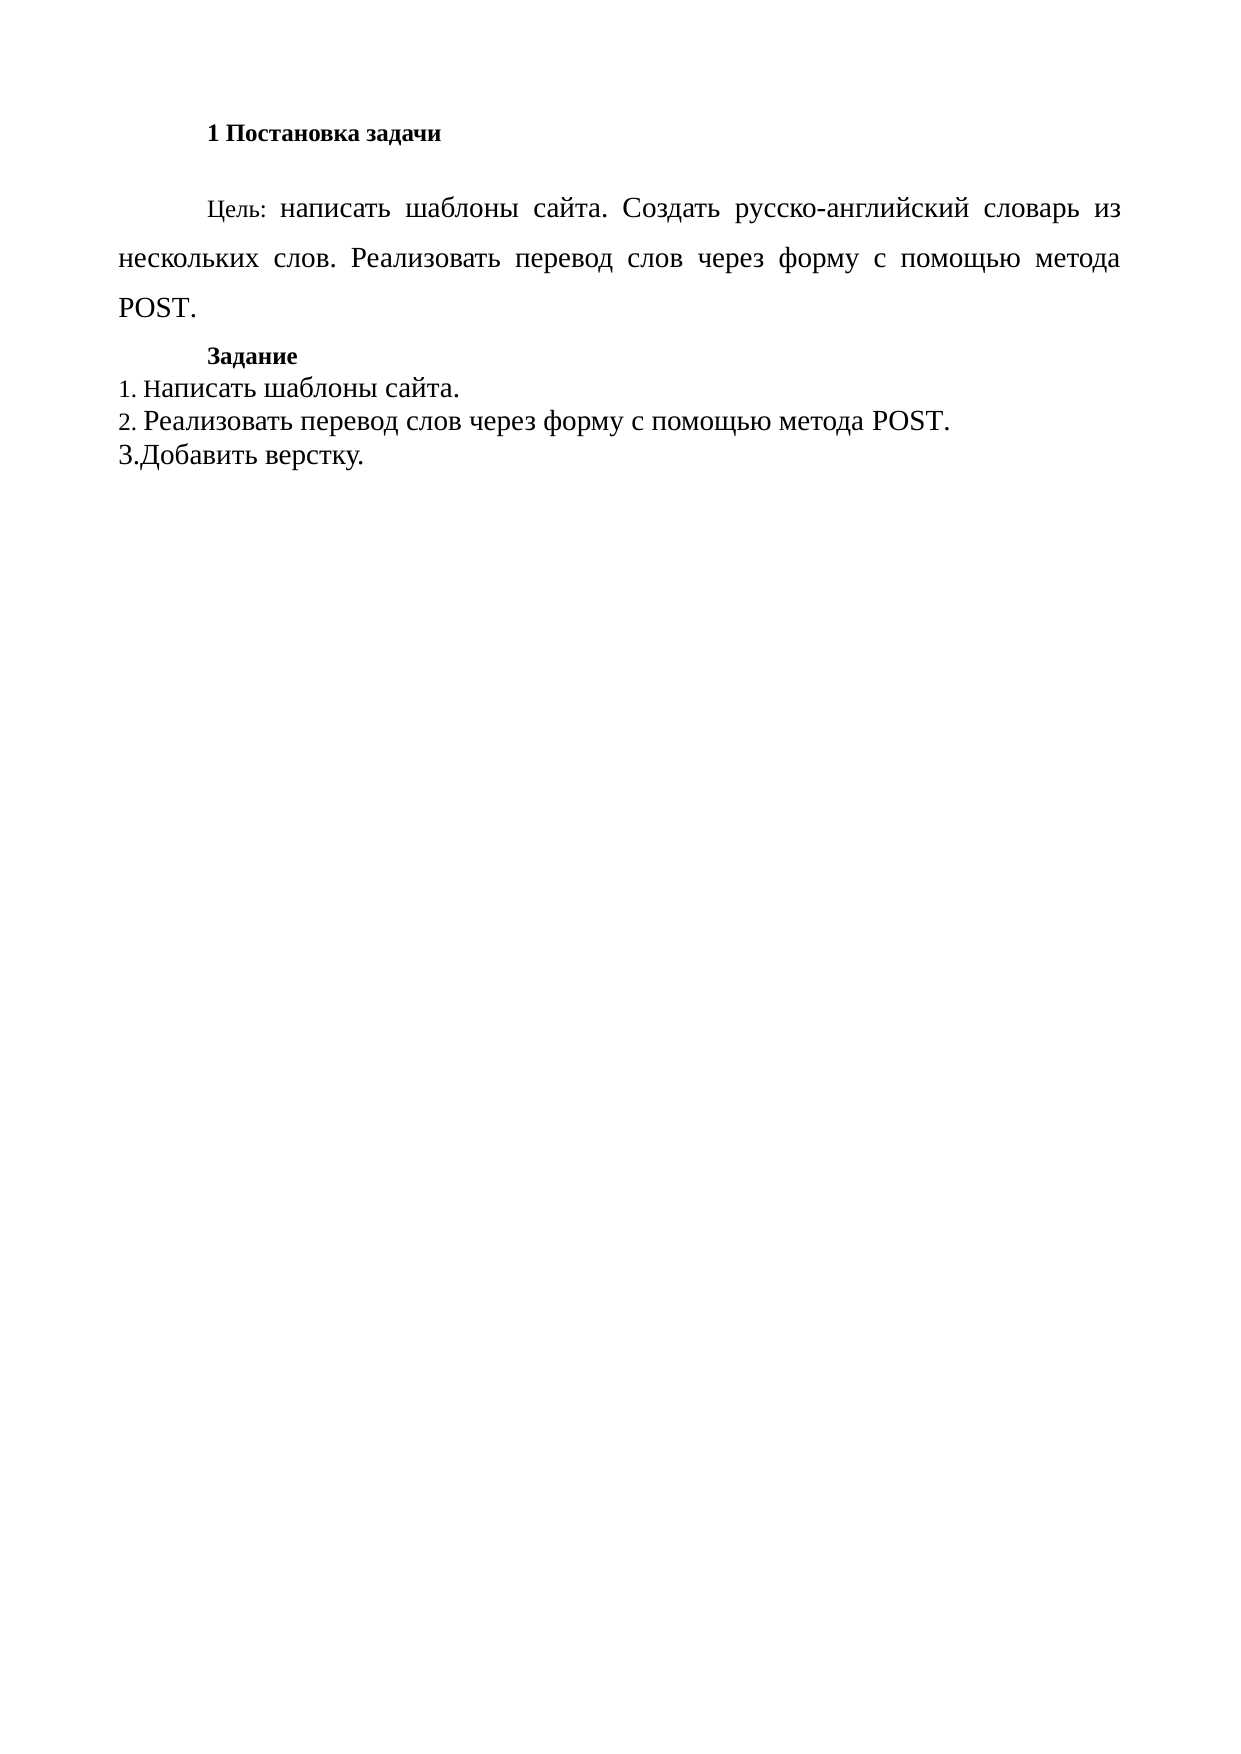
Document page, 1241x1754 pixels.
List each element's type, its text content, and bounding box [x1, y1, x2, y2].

text 1. Написать шаблоны сайта. [118, 370, 1122, 403]
text 2. Реализовать перевод слов через форму с помощью метода POST. [118, 403, 1122, 437]
text 3.Добавить верстку. [118, 437, 1122, 470]
text Задание [118, 341, 1122, 370]
text 1 Постановка задачи [118, 118, 1122, 147]
text Цель: написать шаблоны сайта. Создать русско-английский словарь из нескольких слов. Реализовать перевод слов через форму с помощью метода POST. [118, 190, 1122, 324]
